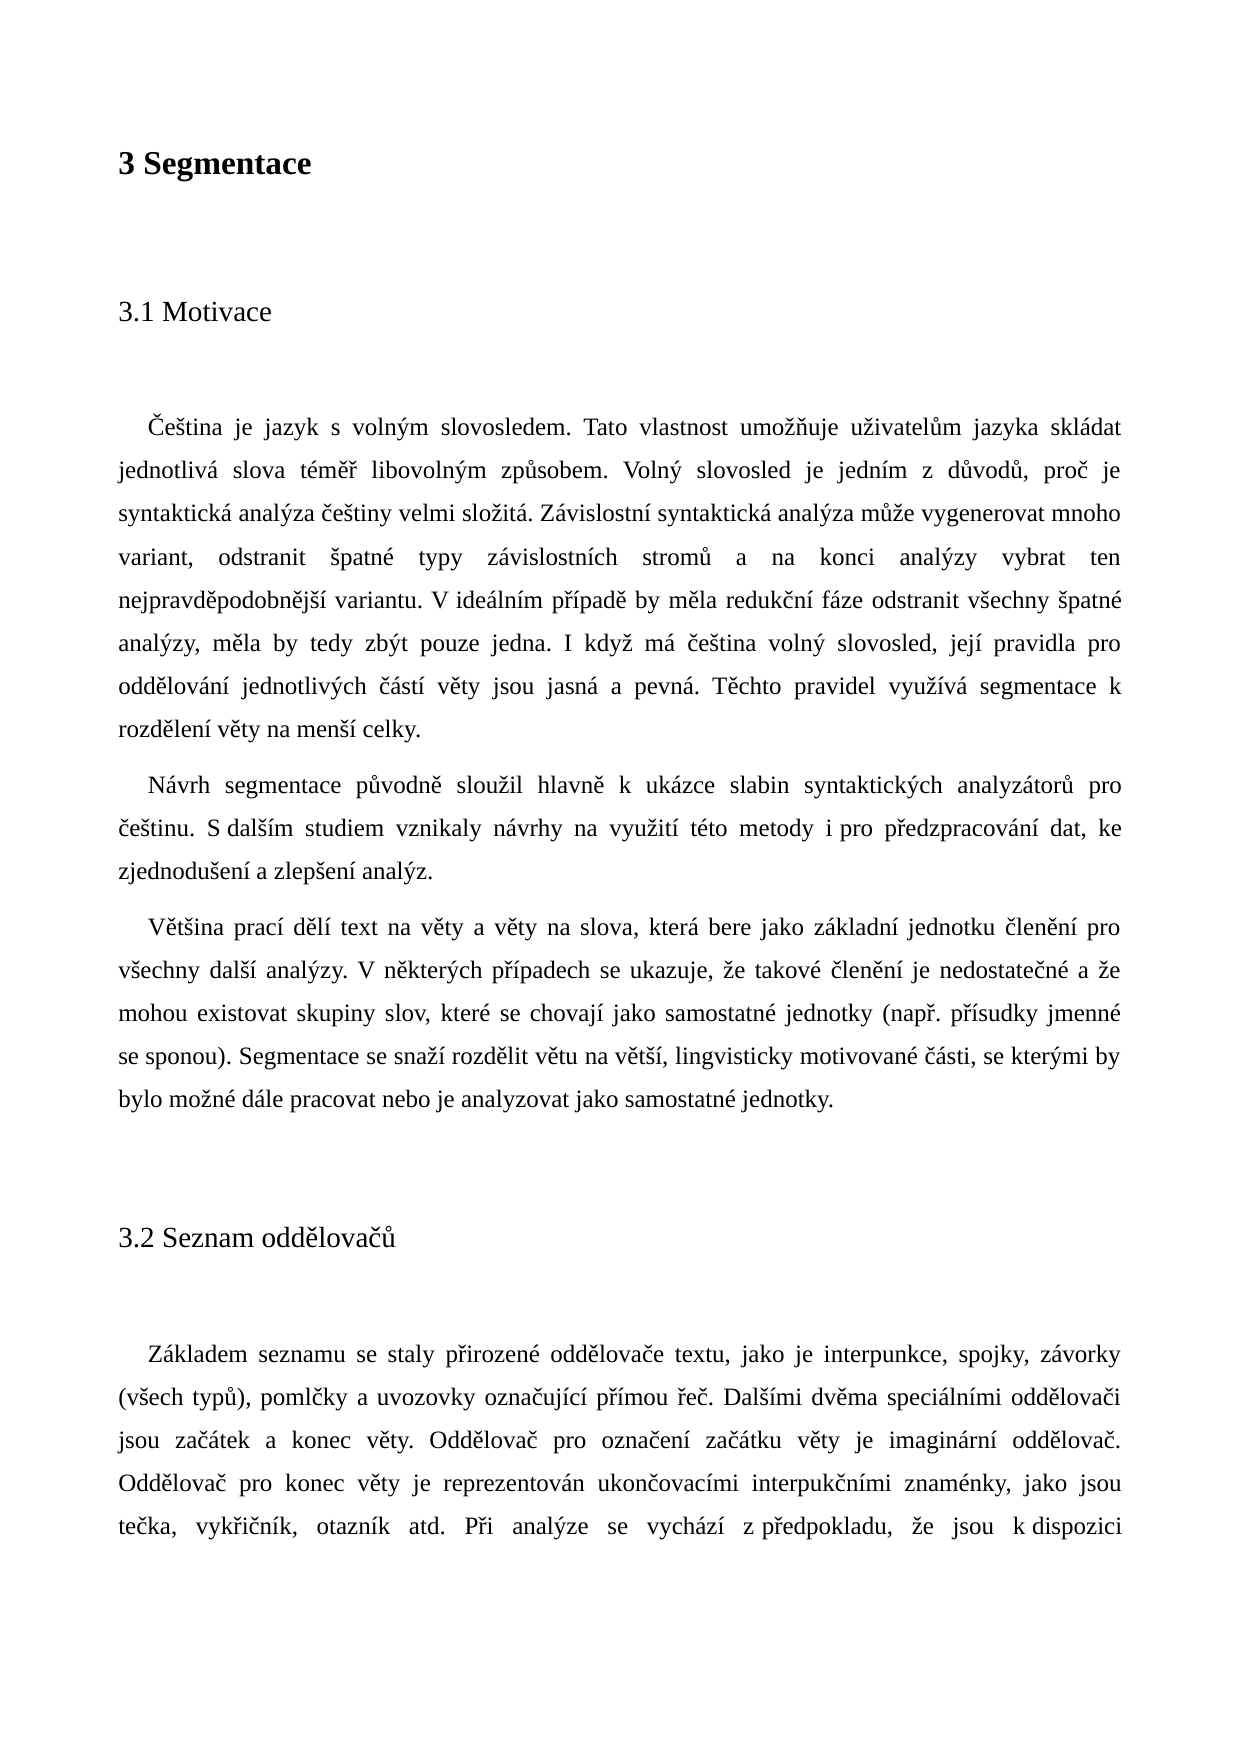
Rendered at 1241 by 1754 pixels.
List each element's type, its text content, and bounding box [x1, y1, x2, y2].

subtitle Motivace [118, 294, 1122, 327]
text Základem seznamu se staly přirozené oddělovače textu, jako je interpunkce, spojky, závorky (všech typů), pomlčky a uvozovky označující přímou řeč. Dalšími dvěma speciálními oddělovači jsou začátek a konec věty. Oddělovač pro označení začátku věty je imaginární oddělovač. Oddělovač pro konec věty je reprezentován ukončovacími interpukčními znaménky, jako jsou tečka, vykřičník, otazník atd. Při analýze se vychází z předpokladu, že jsou k dispozici [118, 1339, 1122, 1540]
text Čeština je jazyk s volným slovosledem. Tato vlastnost umožňuje uživatelům jazyka skládat jednotlivá slova téměř libovolným způsobem. Volný slovosled je jedním z důvodů, proč je syntaktická analýza češtiny velmi složitá. Závislostní syntaktická analýza může vygenerovat mnoho variant, odstranit špatné typy závislostních stromů a na konci analýzy vybrat ten nejpravděpodobnější variantu. V ideálním případě by měla redukční fáze odstranit všechny špatné analýzy, měla by tedy zbýt pouze jedna. I když má čeština volný slovosled, její pravidla pro oddělování jednotlivých částí věty jsou jasná a pevná. Těchto pravidel využívá segmentace k rozdělení věty na menší celky. [118, 412, 1122, 743]
subtitle Seznam oddělovačů [118, 1220, 1122, 1254]
subtitle Segmentace [118, 143, 1122, 181]
text Návrh segmentace původně sloužil hlavně k ukázce slabin syntaktických analyzátorů pro češtinu. S dalším studiem vznikaly návrhy na využití této metody i pro předzpracování dat, ke zjednodušení a zlepšení analýz. [118, 770, 1122, 885]
text Většina prací dělí text na věty a věty na slova, která bere jako základní jednotku členění pro všechny další analýzy. V některých případech se ukazuje, že takové členění je nedostatečné a že mohou existovat skupiny slov, které se chovají jako samostatné jednotky (např. přísudky jmenné se sponou). Segmentace se snaží rozdělit větu na větší, lingvisticky motivované části, se kterými by bylo možné dále pracovat nebo je analyzovat jako samostatné jednotky. [118, 912, 1122, 1113]
